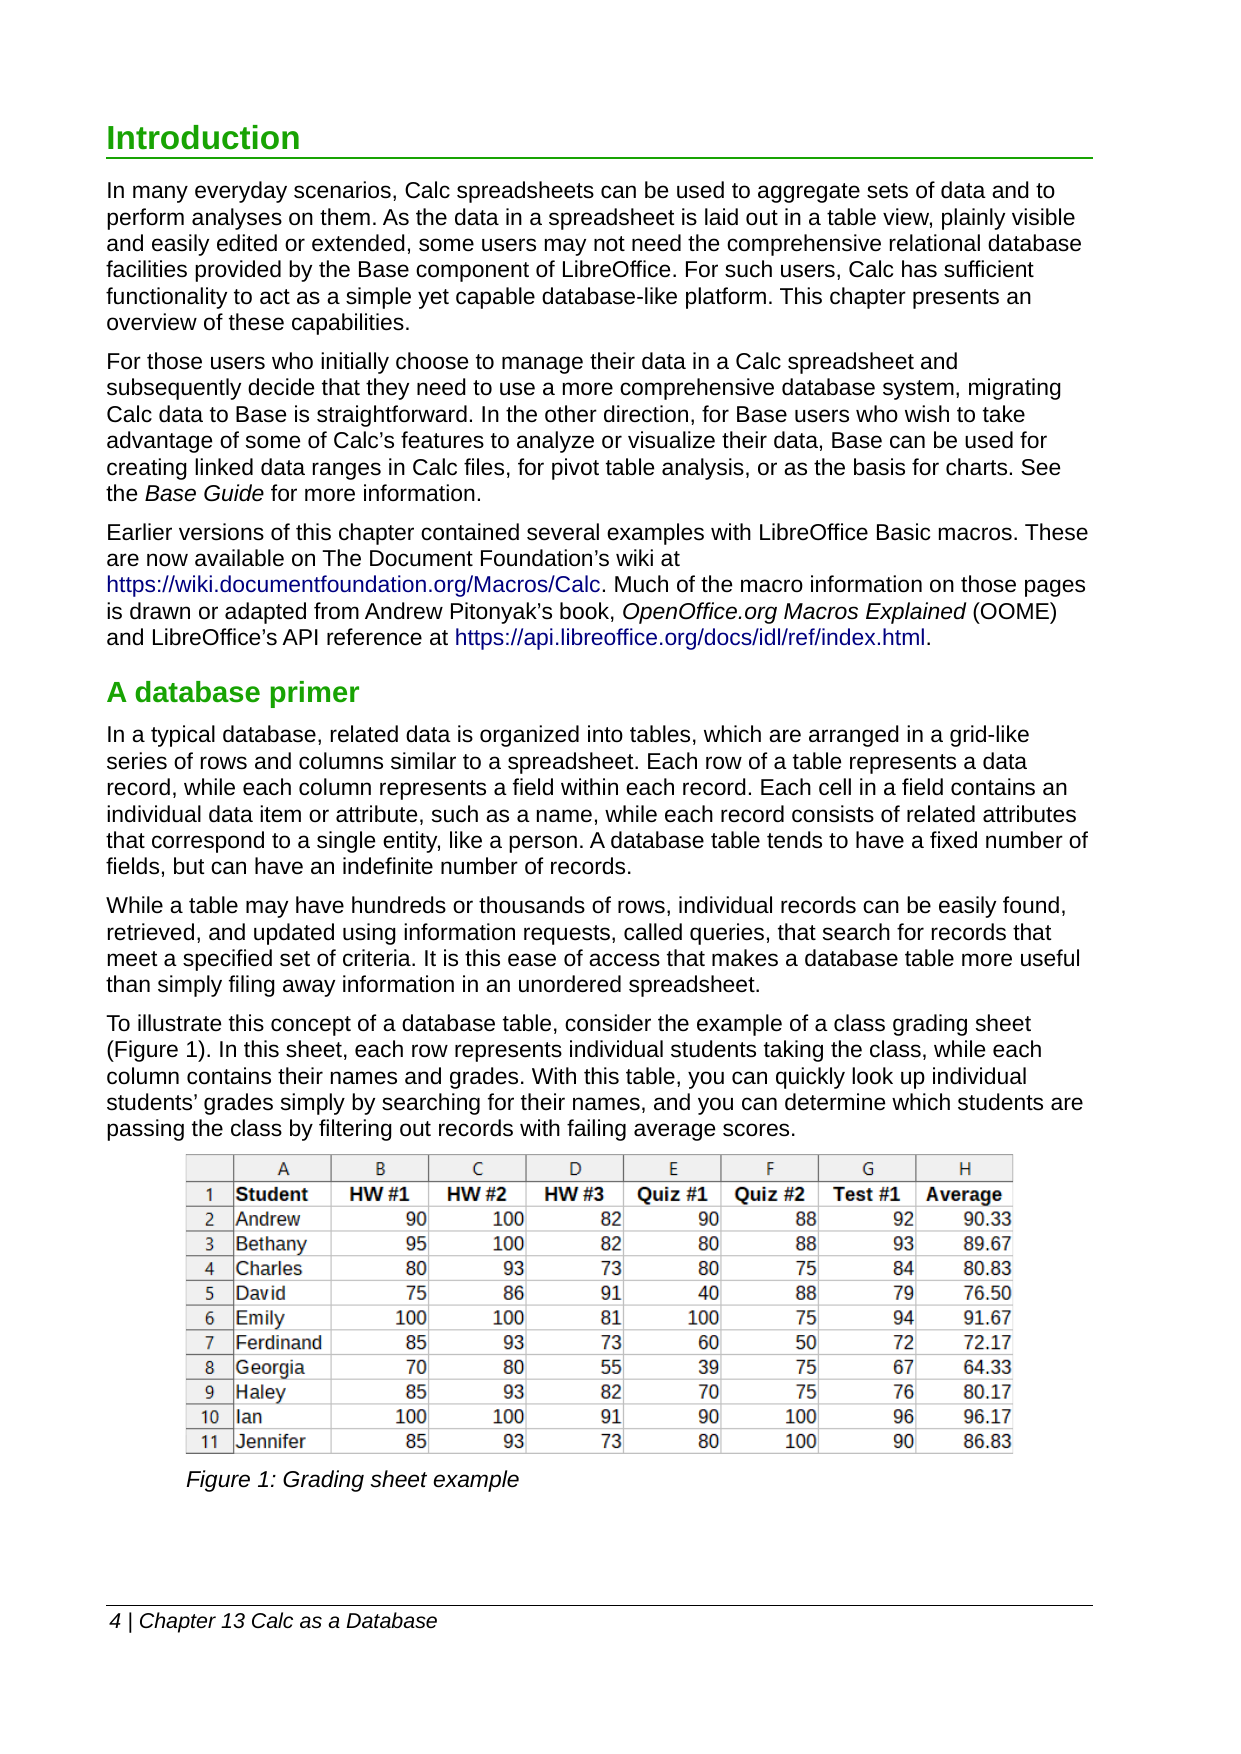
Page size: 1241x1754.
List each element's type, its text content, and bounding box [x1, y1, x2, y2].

subtitle Introduction [106, 118, 1093, 157]
text To illustrate this concept of a database table, consider the example of a class grading sheet (Figure 1). In this sheet, each row represents individual students taking the class, while each column contains their names and grades. With this table, you can quickly look up individual students’ grades simply by searching for their names, and you can determine which students are passing the class by filtering out records with failing average scores. [106, 1010, 1093, 1142]
text For those users who initially choose to manage their data in a Calc spreadsheet and subsequently decide that they need to use a more comprehensive database system, migrating Calc data to Base is straightforward. In the other direction, for Base users who wish to take advantage of some of Calc’s features to analyze or visualize their data, Base can be used for creating linked data ranges in Calc files, for pivot table analysis, or as the basis for charts. See the Base Guide for more information. [106, 348, 1093, 506]
text In a typical database, related data is organized into tables, which are arranged in a grid-like series of rows and columns similar to a spreadsheet. Each row of a table represents a data record, while each column represents a field within each record. Each cell in a field contains an individual data item or attribute, such as a name, while each record consists of related attributes that correspond to a single entity, like a person. A database table tends to have a fixed number of fields, but can have an indefinite number of records. [106, 721, 1093, 879]
subtitle A database primer [106, 675, 1093, 709]
text Earlier versions of this chapter contained several examples with LibreOffice Basic macros. These are now available on The Document Foundation’s wiki at https://wiki.documentfoundation.org/Macros/Calc. Much of the macro information on those pages is drawn or adapted from Andrew Pitonyak’s book, OpenOffice.org Macros Explained (OOME) and LibreOffice’s API reference at https://api.libreoffice.org/docs/idl/ref/index.html. [106, 519, 1093, 650]
picture [185, 1154, 1014, 1454]
text While a table may have hundreds or thousands of rows, individual records can be easily found, retrieved, and updated using information requests, called queries, that search for records that meet a specified set of criteria. It is this ease of access that makes a database table more useful than simply filing away information in an unordered spreadsheet. [106, 892, 1093, 997]
text In many everyday scenarios, Calc spreadsheets can be used to aggregate sets of data and to perform analyses on them. As the data in a spreadsheet is laid out in a table view, plainly visible and easily edited or extended, some users may not need the comprehensive relational database facilities provided by the Base component of LibreOffice. For such users, Calc has sufficient functionality to act as a simple yet capable database-like platform. This chapter presents an overview of these capabilities. [106, 177, 1093, 336]
text Figure 1: Grading sheet example [186, 1466, 1013, 1492]
